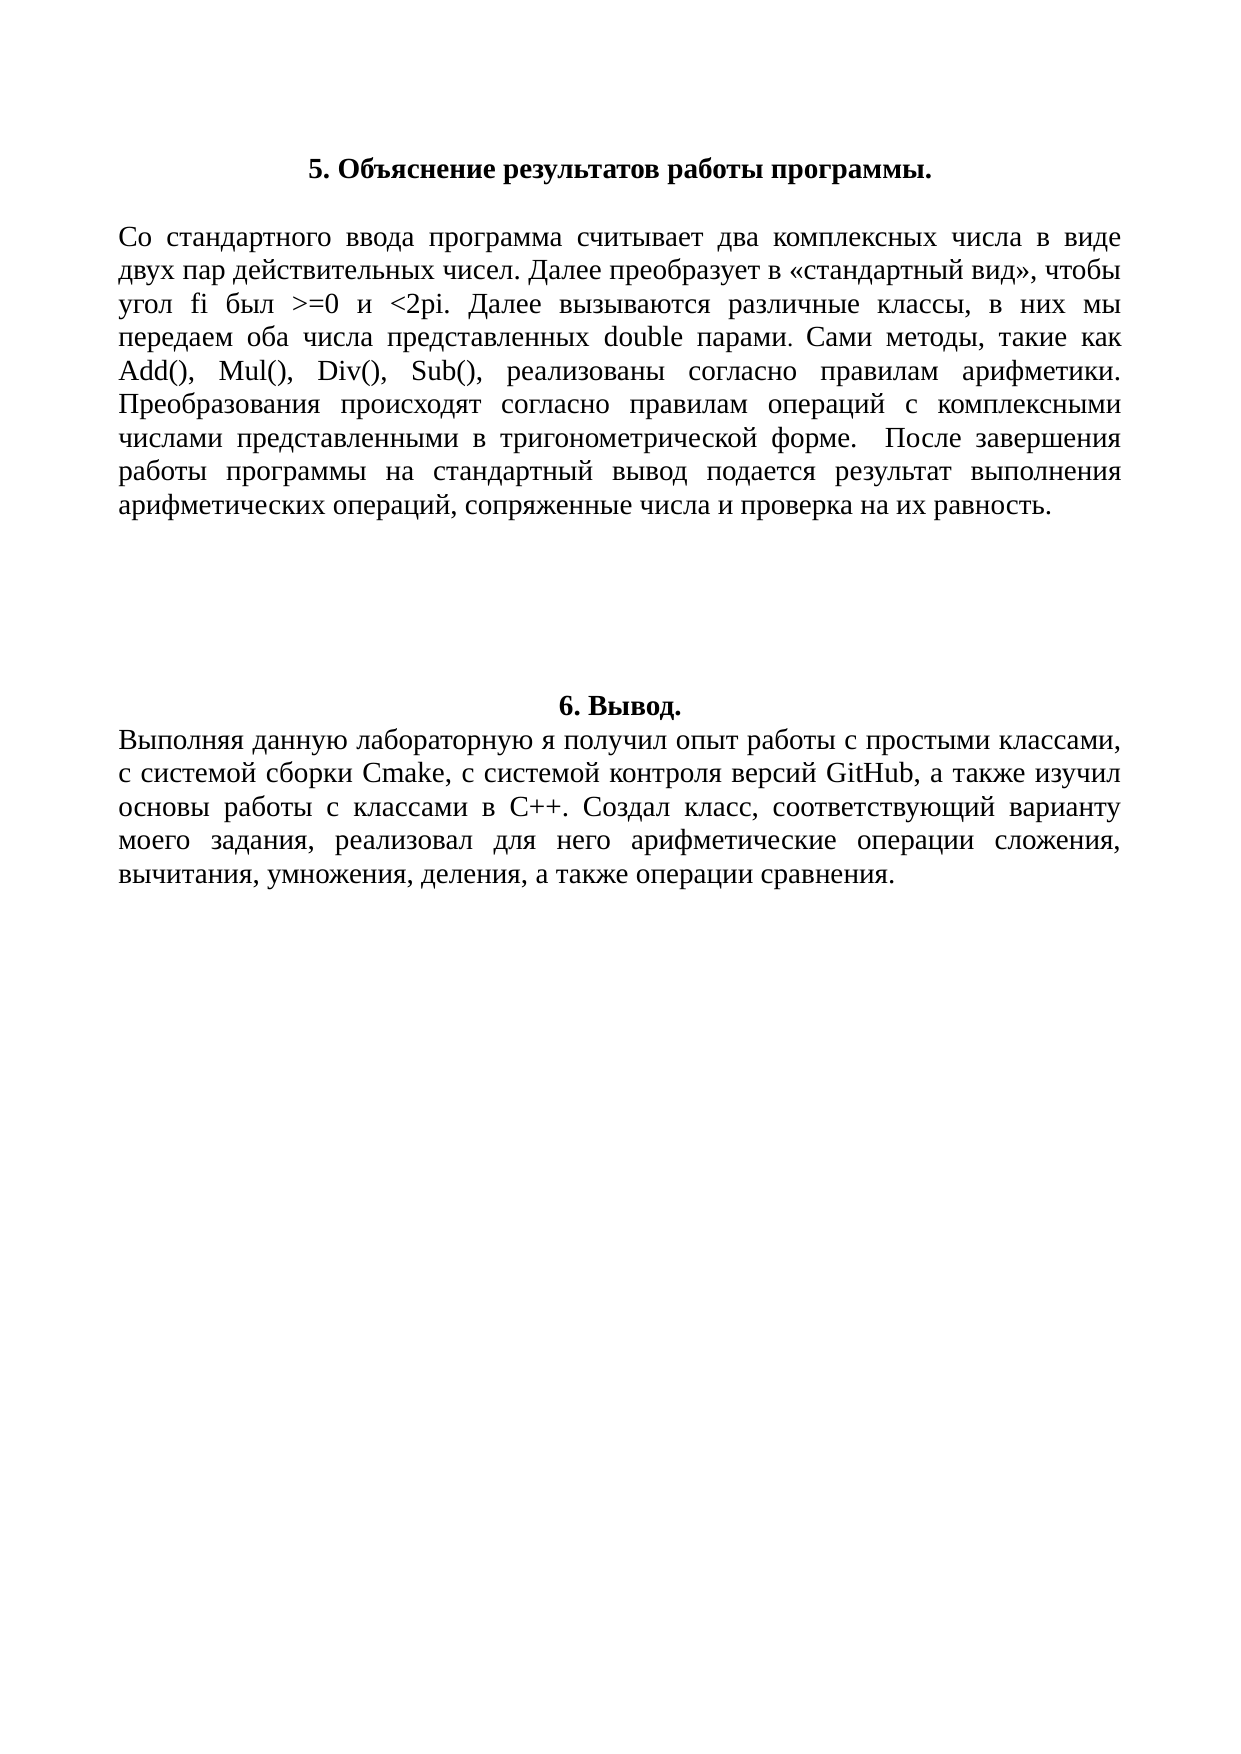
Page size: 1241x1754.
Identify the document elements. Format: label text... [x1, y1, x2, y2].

text Со стандартного ввода программа считывает два комплексных числа в виде двух пар действительных чисел. Далее преобразует в «стандартный вид», чтобы угол fi был >=0 и <2pi. Далее вызываются различные классы, в них мы передаем оба числа представленных double парами. Сами методы, такие как Add(), Mul(), Div(), Sub(), реализованы согласно правилам арифметики. Преобразования происходят согласно правилам операций с комплексными числами представленными в тригонометрической форме. После завершения работы программы на стандартный вывод подается результат выполнения арифметических операций, сопряженные числа и проверка на их равность. [118, 219, 1122, 521]
text 5. Объяснение результатов работы программы. [118, 152, 1122, 185]
text 6. Вывод. [118, 688, 1122, 722]
text Выполняя данную лабораторную я получил опыт работы с простыми классами, с системой сборки Cmake, с системой контроля версий GitHub, а также изучил основы работы с классами в C++. Создал класс, соответствующий варианту моего задания, реализовал для него арифметические операции сложения, вычитания, умножения, деления, а также операции сравнения. [118, 722, 1122, 889]
